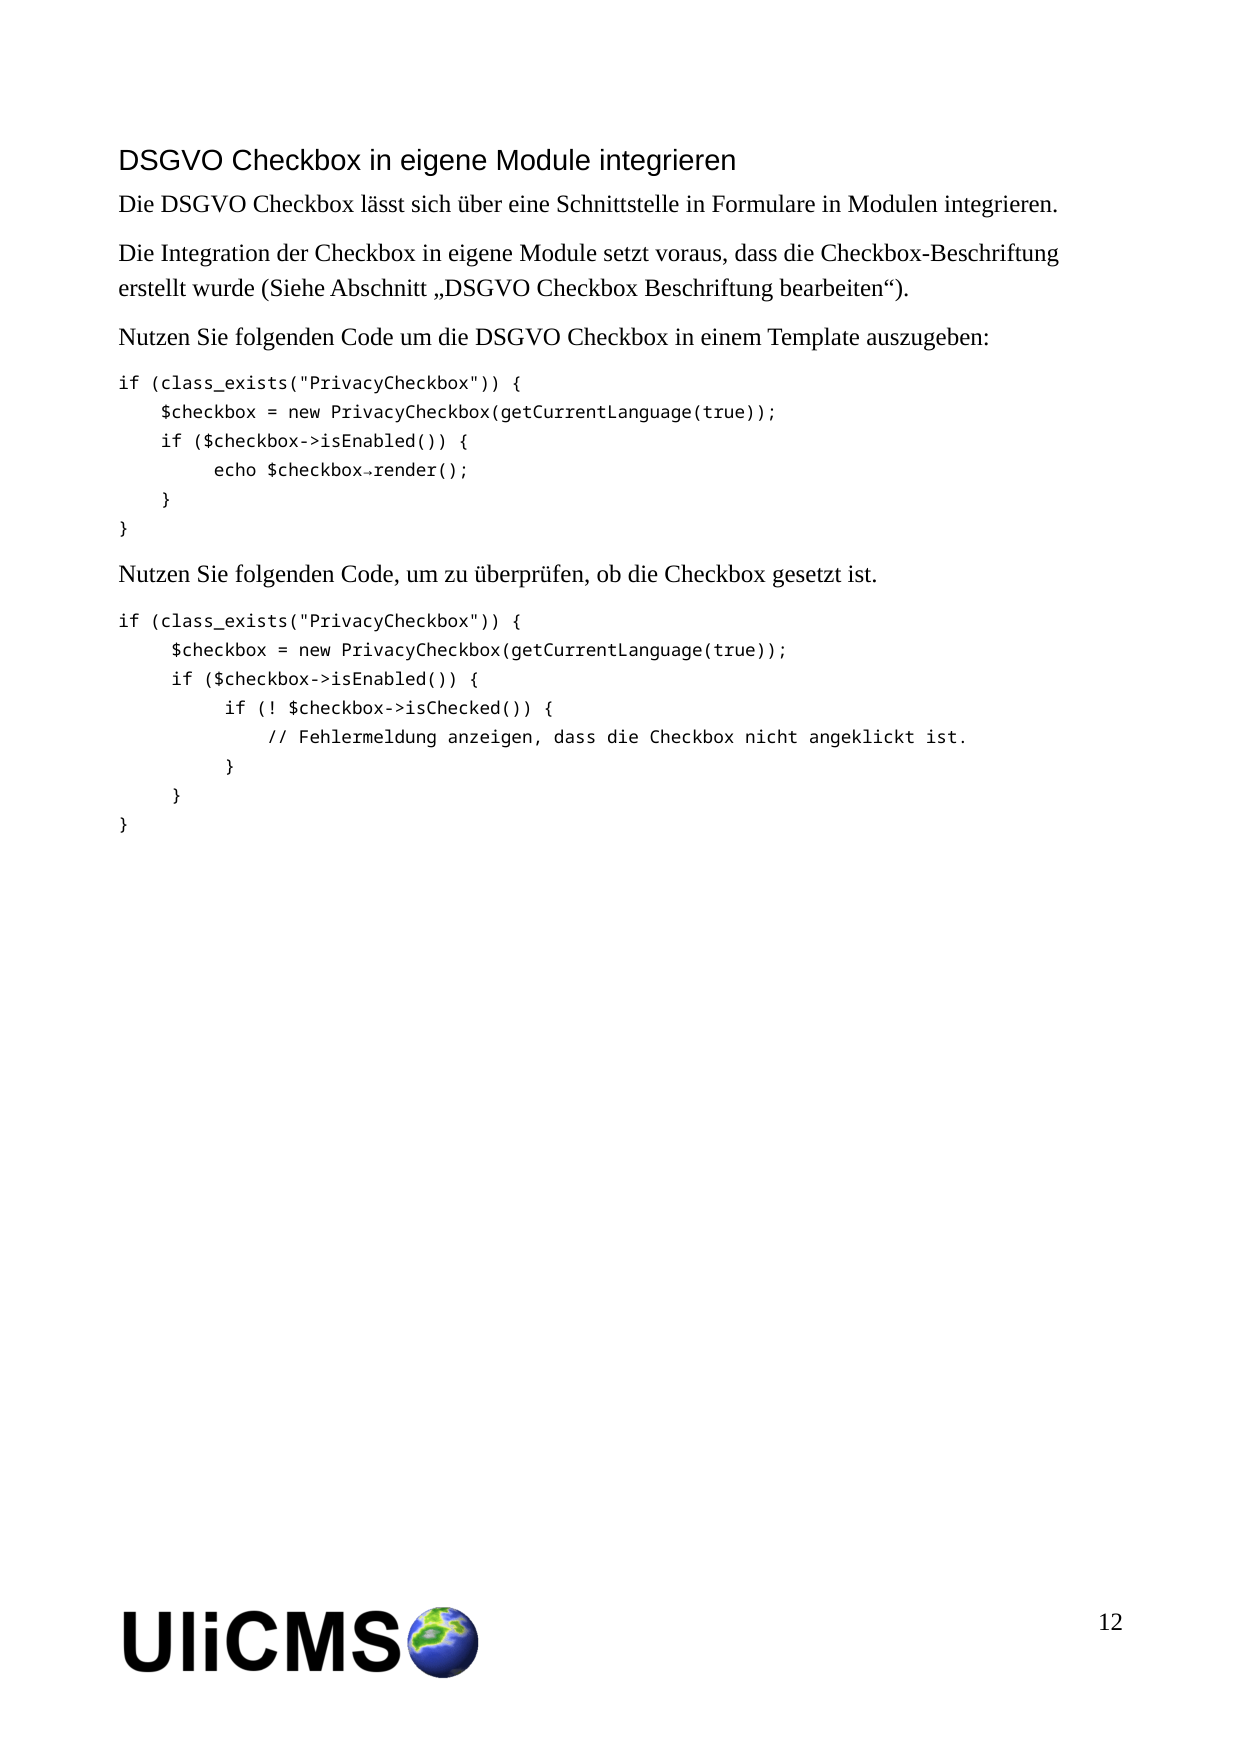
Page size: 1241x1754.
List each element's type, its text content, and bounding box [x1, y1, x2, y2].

subtitle DSGVO Checkbox in eigene Module integrieren [118, 143, 1123, 177]
text Die DSGVO Checkbox lässt sich über eine Schnittstelle in Formulare in Modulen integrieren. [118, 189, 1123, 218]
text Nutzen Sie folgenden Code um die DSGVO Checkbox in einem Template auszugeben: [118, 322, 1123, 351]
text if (class_exists("PrivacyCheckbox")) { $checkbox = new PrivacyCheckbox(getCurrentLanguage(true)); if ($checkbox->isEnabled()) { echo $checkbox→render(); } } [118, 371, 1123, 540]
text if (class_exists("PrivacyCheckbox")) { $checkbox = new PrivacyCheckbox(getCurrentLanguage(true)); if ($checkbox->isEnabled()) { if (! $checkbox->isChecked()) { // Fehlermeldung anzeigen, dass die Checkbox nicht angeklickt ist. } } } [118, 608, 1123, 835]
picture [118, 1607, 479, 1681]
text Nutzen Sie folgenden Code, um zu überprüfen, ob die Checkbox gesetzt ist. [118, 559, 1123, 588]
text Die Integration der Checkbox in eigene Module setzt voraus, dass die Checkbox-Beschriftung erstellt wurde (Siehe Abschnitt „DSGVO Checkbox Beschriftung bearbeiten“). [118, 238, 1123, 301]
